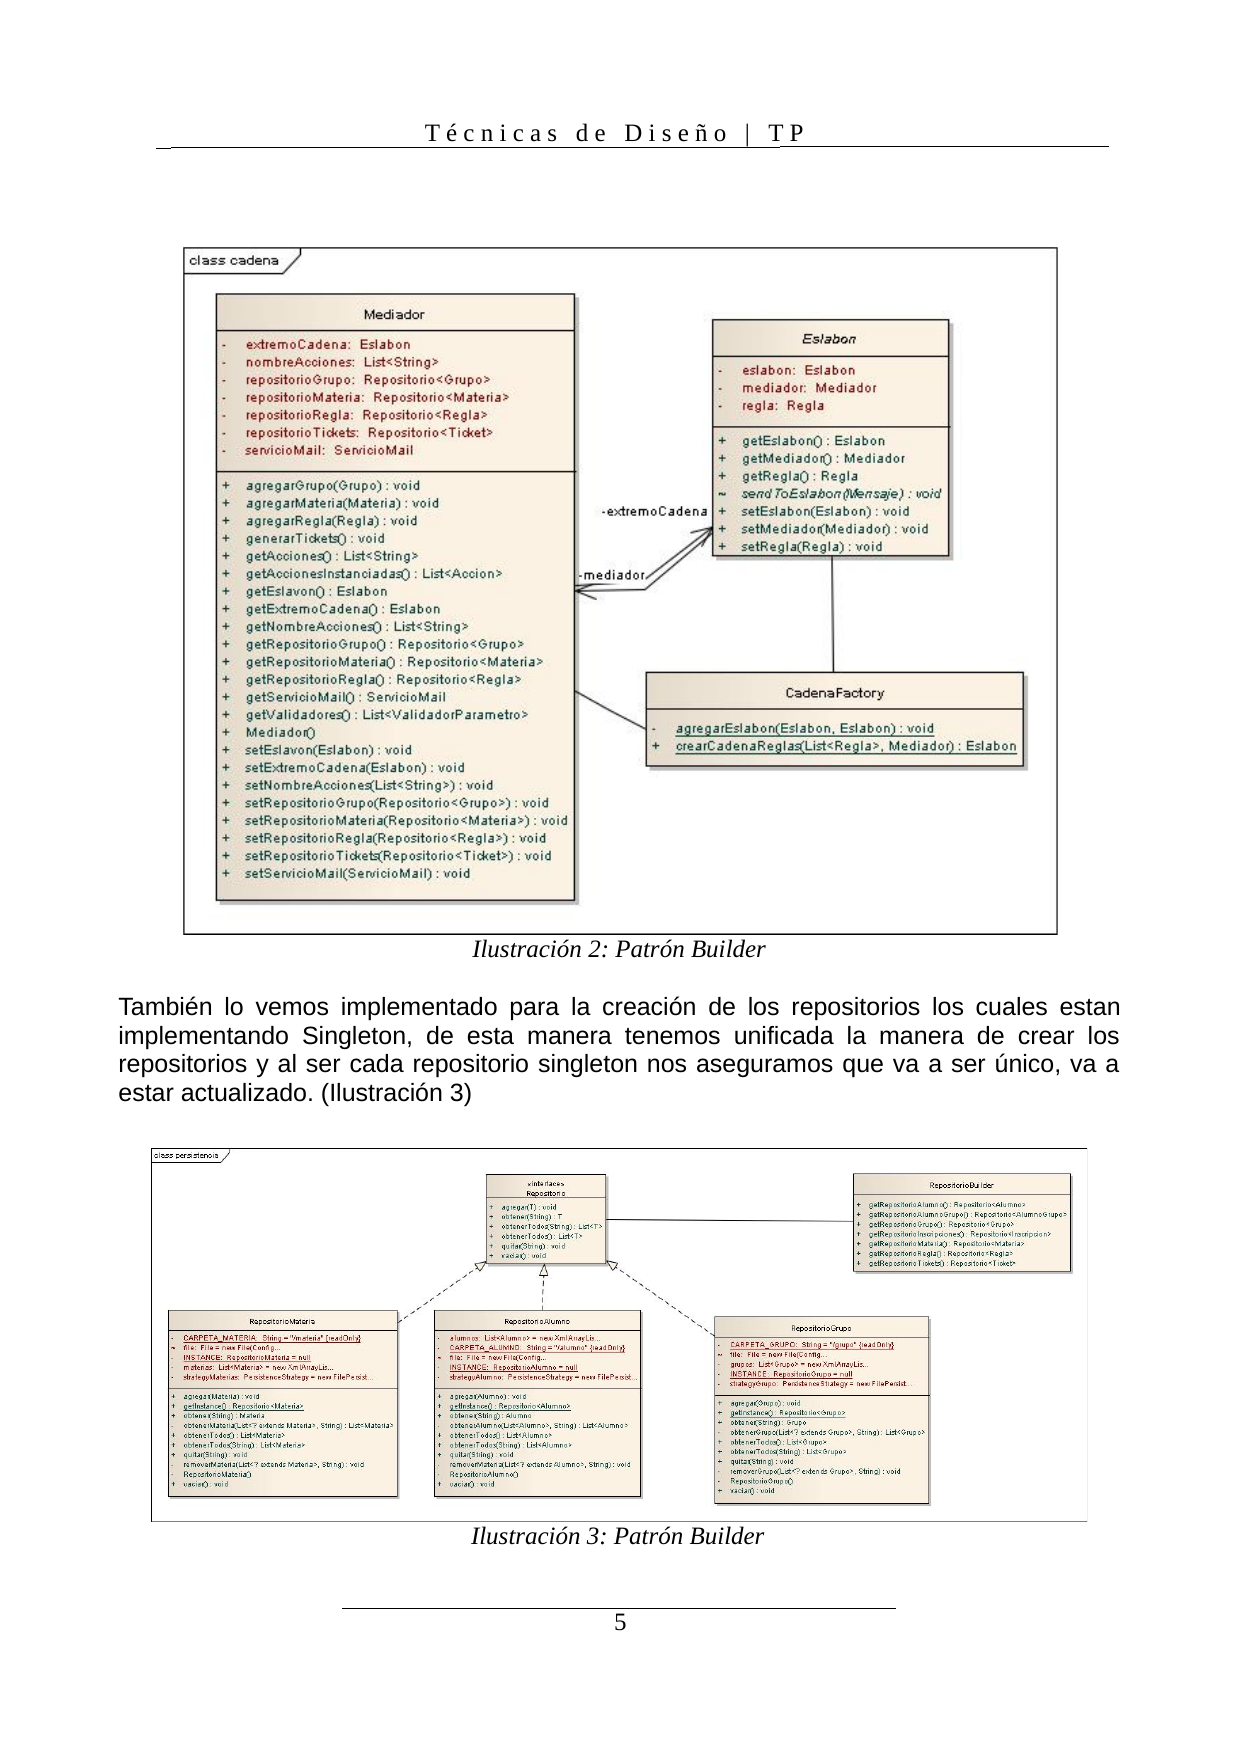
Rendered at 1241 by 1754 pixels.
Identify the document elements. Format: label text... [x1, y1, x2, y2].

text También lo vemos implementado para la creación de los repositorios los cuales estan implementando Singleton, de esta manera tenemos unificada la manera de crear los repositorios y al ser cada repositorio singleton nos aseguramos que va a ser único, va a estar actualizado. (Ilustración 3) [118, 992, 1122, 1107]
text Ilustración 3: Patrón Builder [150, 1522, 1087, 1550]
picture [182, 246, 1058, 935]
text Ilustración 2: Patrón Builder [183, 935, 1058, 963]
picture [150, 1148, 1088, 1522]
